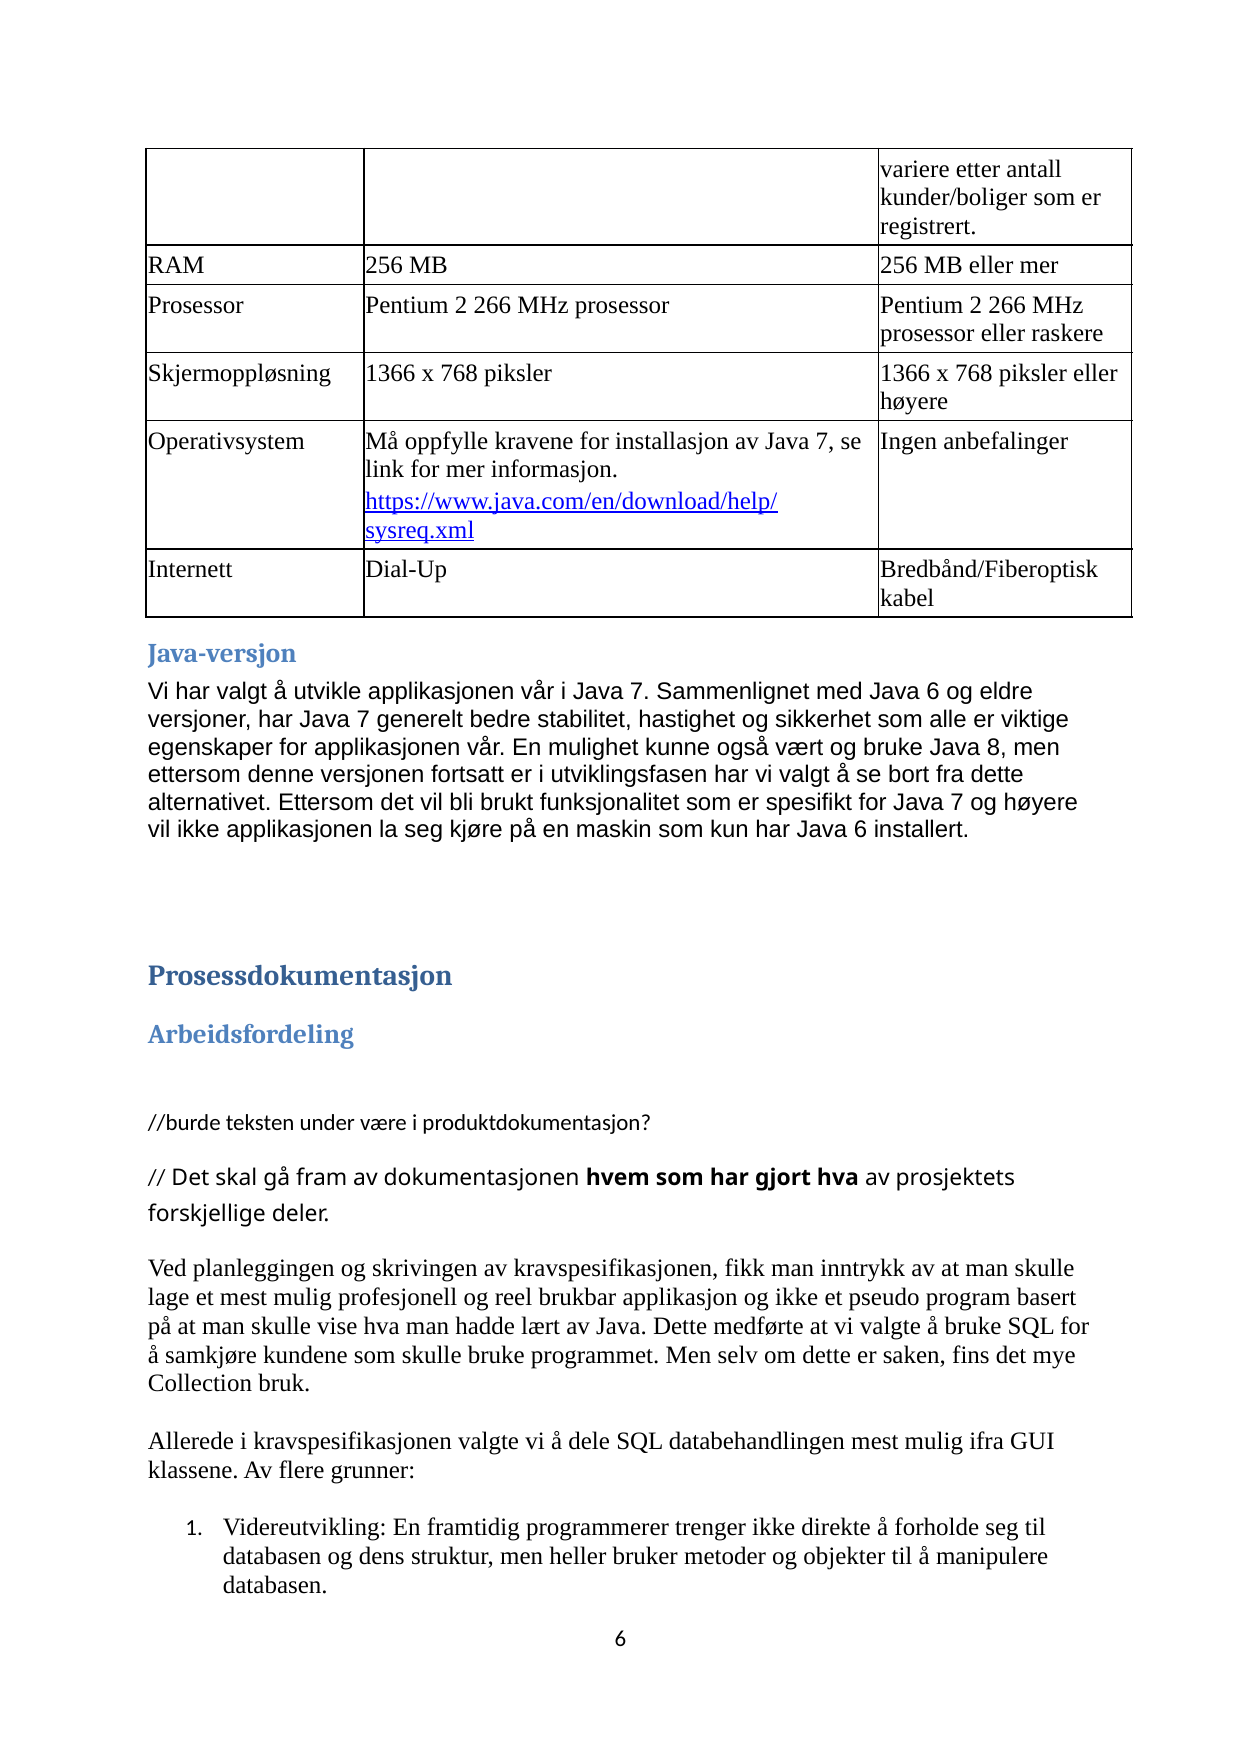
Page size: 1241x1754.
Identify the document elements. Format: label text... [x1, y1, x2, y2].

table_cell 1366 x 768 piksler eller høyere [879, 353, 1131, 420]
table_cell Ingen anbefalinger [879, 421, 1131, 548]
table_cell Pentium 2 266 MHz prosessor [365, 285, 878, 352]
text // Det skal gå fram av dokumentasjonen hvem som har gjort hva av prosjektets forskjellige deler. [148, 1161, 1093, 1228]
table_cell Skjermoppløsning [147, 353, 363, 420]
table_cell [365, 149, 878, 244]
table_cell [147, 149, 363, 244]
list Videreutvikling: En framtidig programmerer trenger ikke direkte å forholde seg til databasen og dens struktur, men heller bruker metoder og objekter til å manipulere databasen. [185, 1512, 1093, 1599]
table_cell Operativsystem [147, 421, 363, 548]
table_cell 256 MB [365, 246, 878, 284]
table_cell Bredbånd/Fiberoptisk kabel [879, 550, 1131, 616]
table_cell 256 MB eller mer [879, 246, 1131, 284]
table_cell Internett [147, 550, 363, 616]
table_cell variere etter antall kunder/boliger som er registrert. [879, 149, 1131, 244]
table_cell Må oppfylle kravene for installasjon av Java 7, se link for mer informasjon. https://www.java.com/en/download/help/sysreq.xml [365, 421, 878, 548]
table_cell 1366 x 768 piksler [365, 353, 878, 420]
table_cell Prosessor [147, 285, 363, 352]
text Ved planleggingen og skrivingen av kravspesifikasjonen, fikk man inntrykk av at man skulle lage et mest mulig profesjonell og reel brukbar applikasjon og ikke et pseudo program basert på at man skulle vise hva man hadde lært av Java. Dette medførte at vi valgte å bruke SQL for å samkjøre kundene som skulle bruke programmet. Men selv om dette er saken, fins det mye Collection bruk. [148, 1253, 1093, 1397]
text Vi har valgt å utvikle applikasjonen vår i Java 7. Sammenlignet med Java 6 og eldre versjoner, har Java 7 generelt bedre stabilitet, hastighet og sikkerhet som alle er viktige egenskaper for applikasjonen vår. En mulighet kunne også vært og bruke Java 8, men ettersom denne versjonen fortsatt er i utviklingsfasen har vi valgt å se bort fra dette alternativet. Ettersom det vil bli brukt funksjonalitet som er spesifikt for Java 7 og høyere vil ikke applikasjonen la seg kjøre på en maskin som kun har Java 6 installert. [148, 677, 1093, 843]
subtitle Arbeidsfordeling [148, 1019, 1093, 1050]
subtitle Java-versjon [148, 638, 1093, 670]
text //burde teksten under være i produktdokumentasjon? [148, 1108, 1093, 1136]
table_cell Pentium 2 266 MHz prosessor eller raskere [879, 285, 1131, 352]
text Allerede i kravspesifikasjonen valgte vi å dele SQL databehandlingen mest mulig ifra GUI klassene. Av flere grunner: [148, 1426, 1093, 1483]
subtitle Prosessdokumentasjon [148, 959, 1093, 993]
table_cell Dial-Up [365, 550, 878, 616]
table_cell RAM [147, 246, 363, 284]
